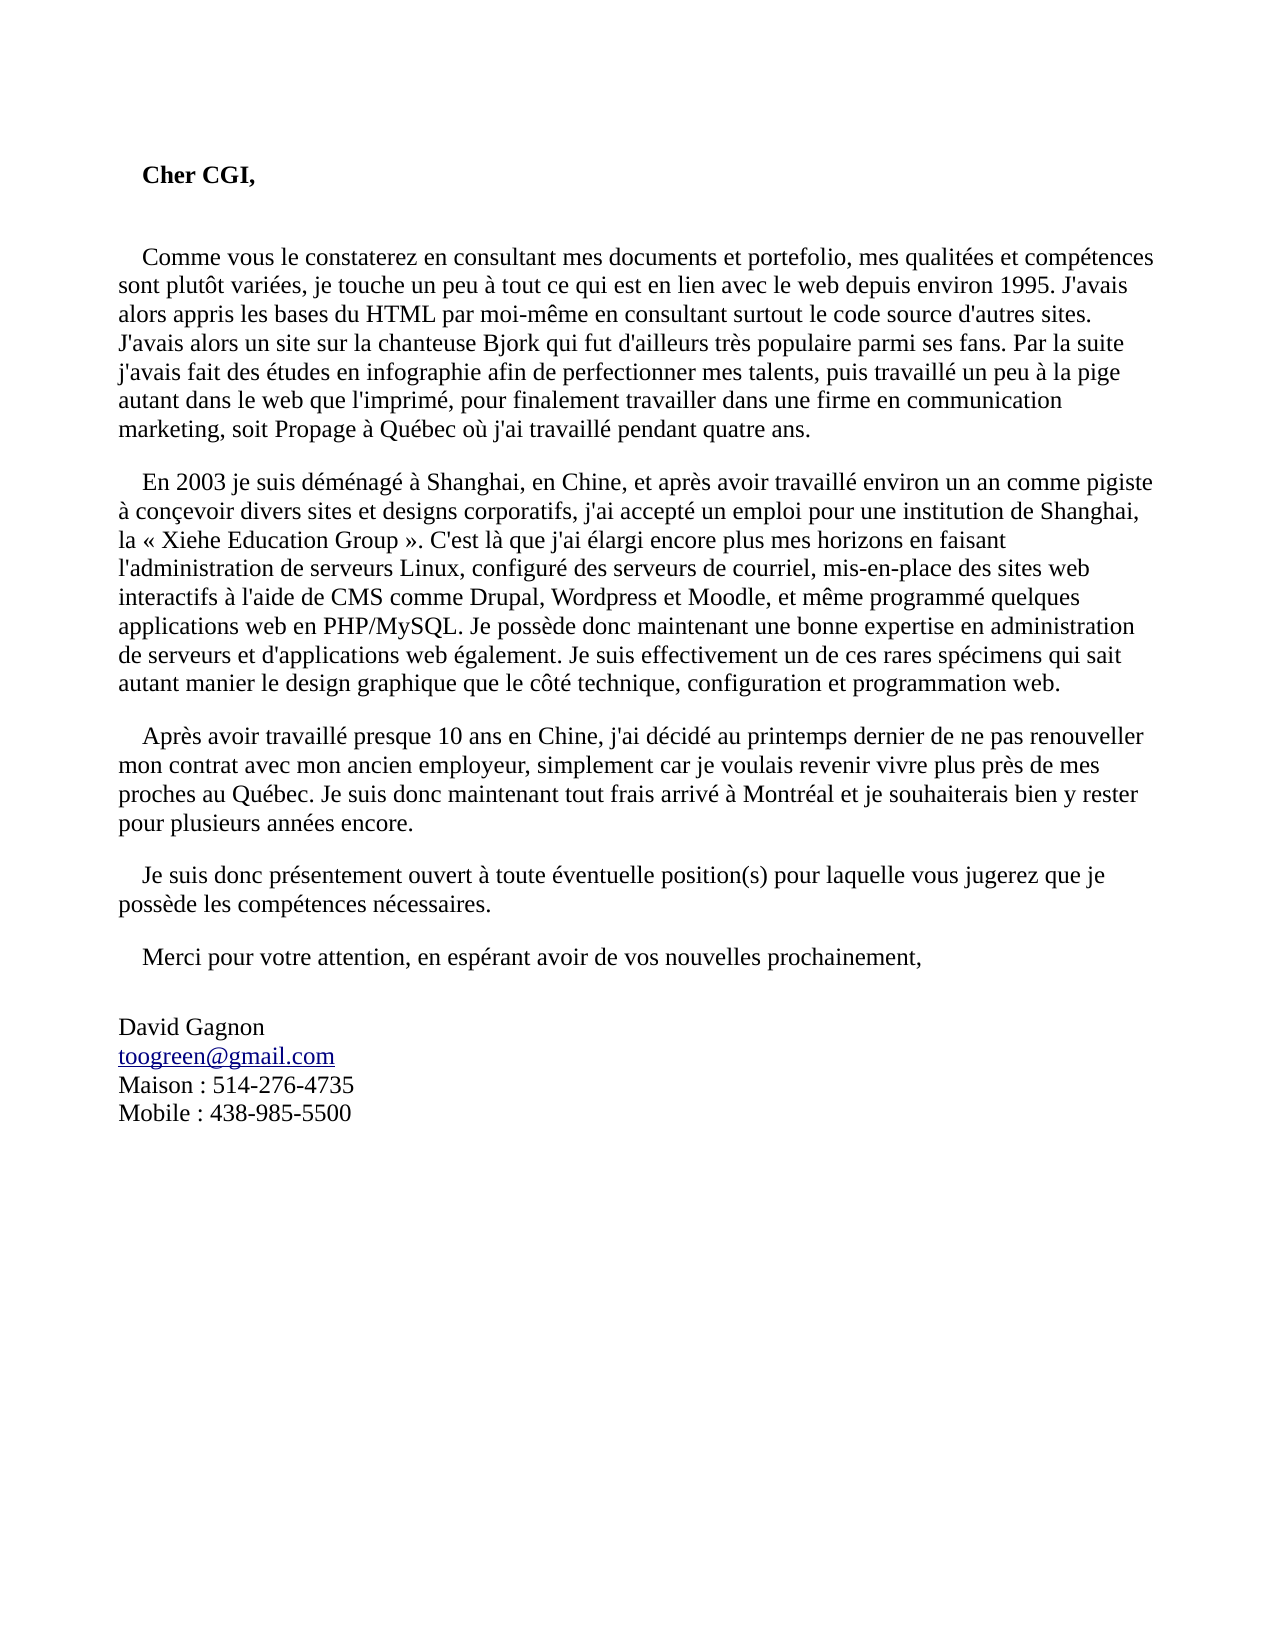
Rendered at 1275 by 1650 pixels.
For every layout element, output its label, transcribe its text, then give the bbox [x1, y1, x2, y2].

text David Gagnon [118, 1012, 1157, 1041]
text Je suis donc présentement ouvert à toute éventuelle position(s) pour laquelle vous jugerez que je possède les compétences nécessaires. [118, 861, 1157, 918]
text Comme vous le constaterez en consultant mes documents et portefolio, mes qualitées et compétences sont plutôt variées, je touche un peu à tout ce qui est en lien avec le web depuis environ 1995. J'avais alors appris les bases du HTML par moi-même en consultant surtout le code source d'autres sites. J'avais alors un site sur la chanteuse Bjork qui fut d'ailleurs très populaire parmi ses fans. Par la suite j'avais fait des études en infographie afin de perfectionner mes talents, puis travaillé un peu à la pige autant dans le web que l'imprimé, pour finalement travailler dans une firme en communication marketing, soit Propage à Québec où j'ai travaillé pendant quatre ans. [118, 242, 1157, 443]
text Merci pour votre attention, en espérant avoir de vos nouvelles prochainement, [118, 942, 1157, 971]
text Maison : 514-276-4735 [118, 1070, 1157, 1098]
text toogreen@gmail.com [118, 1041, 1157, 1070]
text Après avoir travaillé presque 10 ans en Chine, j'ai décidé au printemps dernier de ne pas renouveller mon contrat avec mon ancien employeur, simplement car je voulais revenir vivre plus près de mes proches au Québec. Je suis donc maintenant tout frais arrivé à Montréal et je souhaiterais bien y rester pour plusieurs années encore. [118, 721, 1157, 836]
text Cher CGI, [118, 160, 1157, 189]
text Mobile : 438-985-5500 [118, 1098, 1157, 1127]
text En 2003 je suis déménagé à Shanghai, en Chine, et après avoir travaillé environ un an comme pigiste à conçevoir divers sites et designs corporatifs, j'ai accepté un emploi pour une institution de Shanghai, la « Xiehe Education Group ». C'est là que j'ai élargi encore plus mes horizons en faisant l'administration de serveurs Linux, configuré des serveurs de courriel, mis-en-place des sites web interactifs à l'aide de CMS comme Drupal, Wordpress et Moodle, et même programmé quelques applications web en PHP/MySQL. Je possède donc maintenant une bonne expertise en administration de serveurs et d'applications web également. Je suis effectivement un de ces rares spécimens qui sait autant manier le design graphique que le côté technique, configuration et programmation web. [118, 467, 1157, 697]
